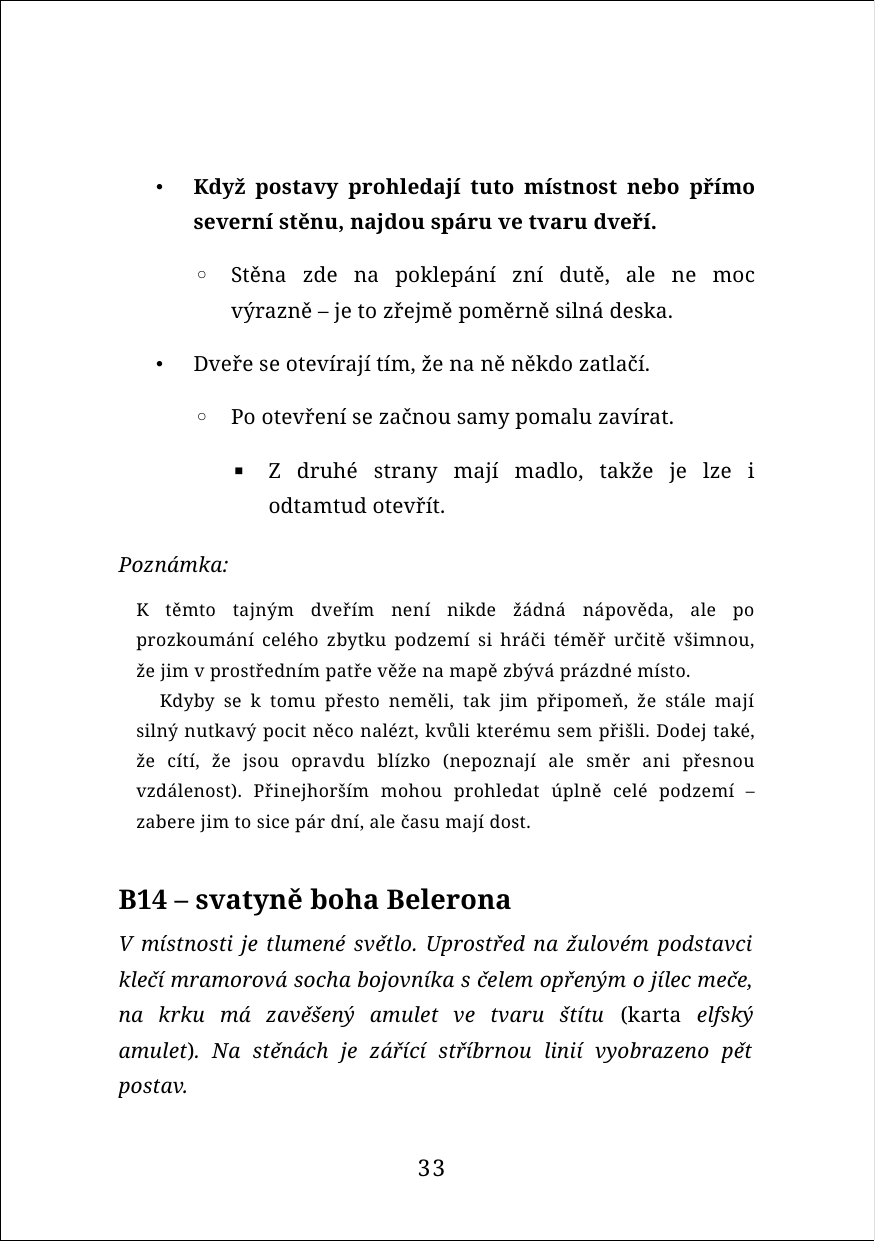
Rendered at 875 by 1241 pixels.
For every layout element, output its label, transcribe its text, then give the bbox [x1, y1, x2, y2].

list Stěna zde na poklepání zní dutě, ale ne moc výrazně – je to zřejmě poměrně silná deska. [193, 261, 756, 324]
list Dveře se otevírají tím, že na ně někdo zatlačí. [156, 349, 756, 378]
list Když postavy prohledají tuto místnost nebo přímo severní stěnu, najdou spáru ve tvaru dveří. [156, 172, 756, 236]
list Z druhé strany mají madlo, takže je lze i odtamtud otevřít. [231, 456, 756, 520]
text Poznámka: [118, 550, 756, 579]
subtitle B14 – svatyně boha Belerona [118, 881, 756, 918]
text V místnosti je tlumené světlo. Uprostřed na žulovém podstavci klečí mramorová socha bojovníka s čelem opřeným o jílec meče, na krku má zavěšený amulet ve tvaru štítu (karta elfský amulet). Na stěnách je zářící stříbrnou linií vyobrazeno pět postav. [118, 929, 756, 1100]
list Po otevření se začnou samy pomalu zavírat. [193, 402, 756, 431]
text K těmto tajným dveřím není nikde žádná nápověda, ale po prozkoumání celého zbytku podzemí si hráči téměř určitě všimnou, že jim v prostředním patře věže na mapě zbývá prázdné místo. Kdyby se k tomu přesto neměli, tak jim připomeň, že stále mají silný nutkavý pocit něco nalézt, kvůli kterému sem přišli. Dodej také, že cítí, že jsou opravdu blízko (nepoznají ale směr ani přesnou vzdálenost). Přinejhorším mohou prohledat úplně celé podzemí – zabere jim to sice pár dní, ale času mají dost. [136, 598, 756, 833]
